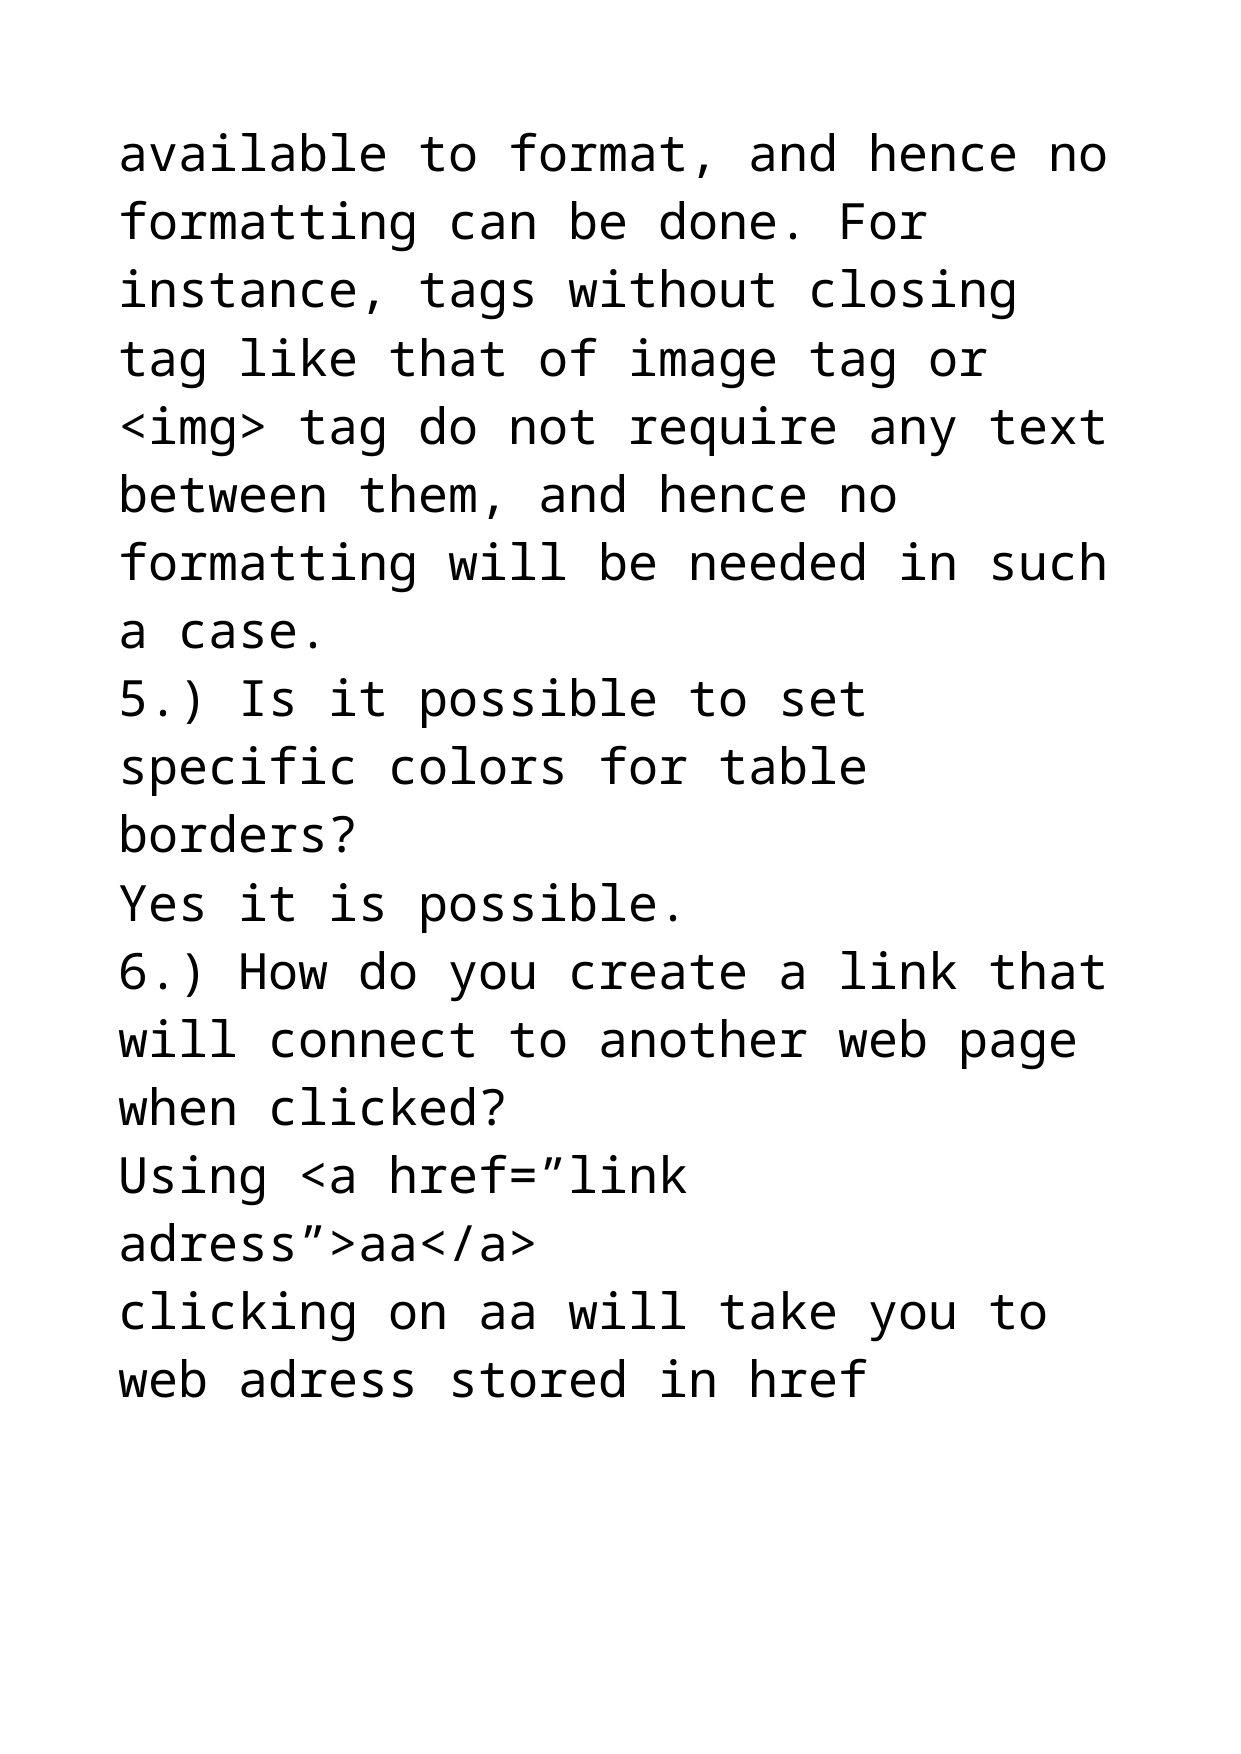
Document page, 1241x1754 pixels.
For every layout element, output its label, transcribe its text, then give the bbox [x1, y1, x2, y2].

text clicking on aa will take you to web adress stored in href [118, 1276, 1122, 1412]
text 5.) Is it possible to set specific colors for table borders? [118, 663, 1122, 867]
text available to format, and hence no formatting can be done. For instance, tags without closing tag like that of image tag or <img> tag do not require any text between them, and hence no formatting will be needed in such a case. [118, 118, 1122, 663]
text 6.) How do you create a link that will connect to another web page when clicked? [118, 936, 1122, 1140]
text Yes it is possible. [118, 867, 1122, 936]
text Using <a href=”link adress”>aa</a> [118, 1140, 1122, 1276]
